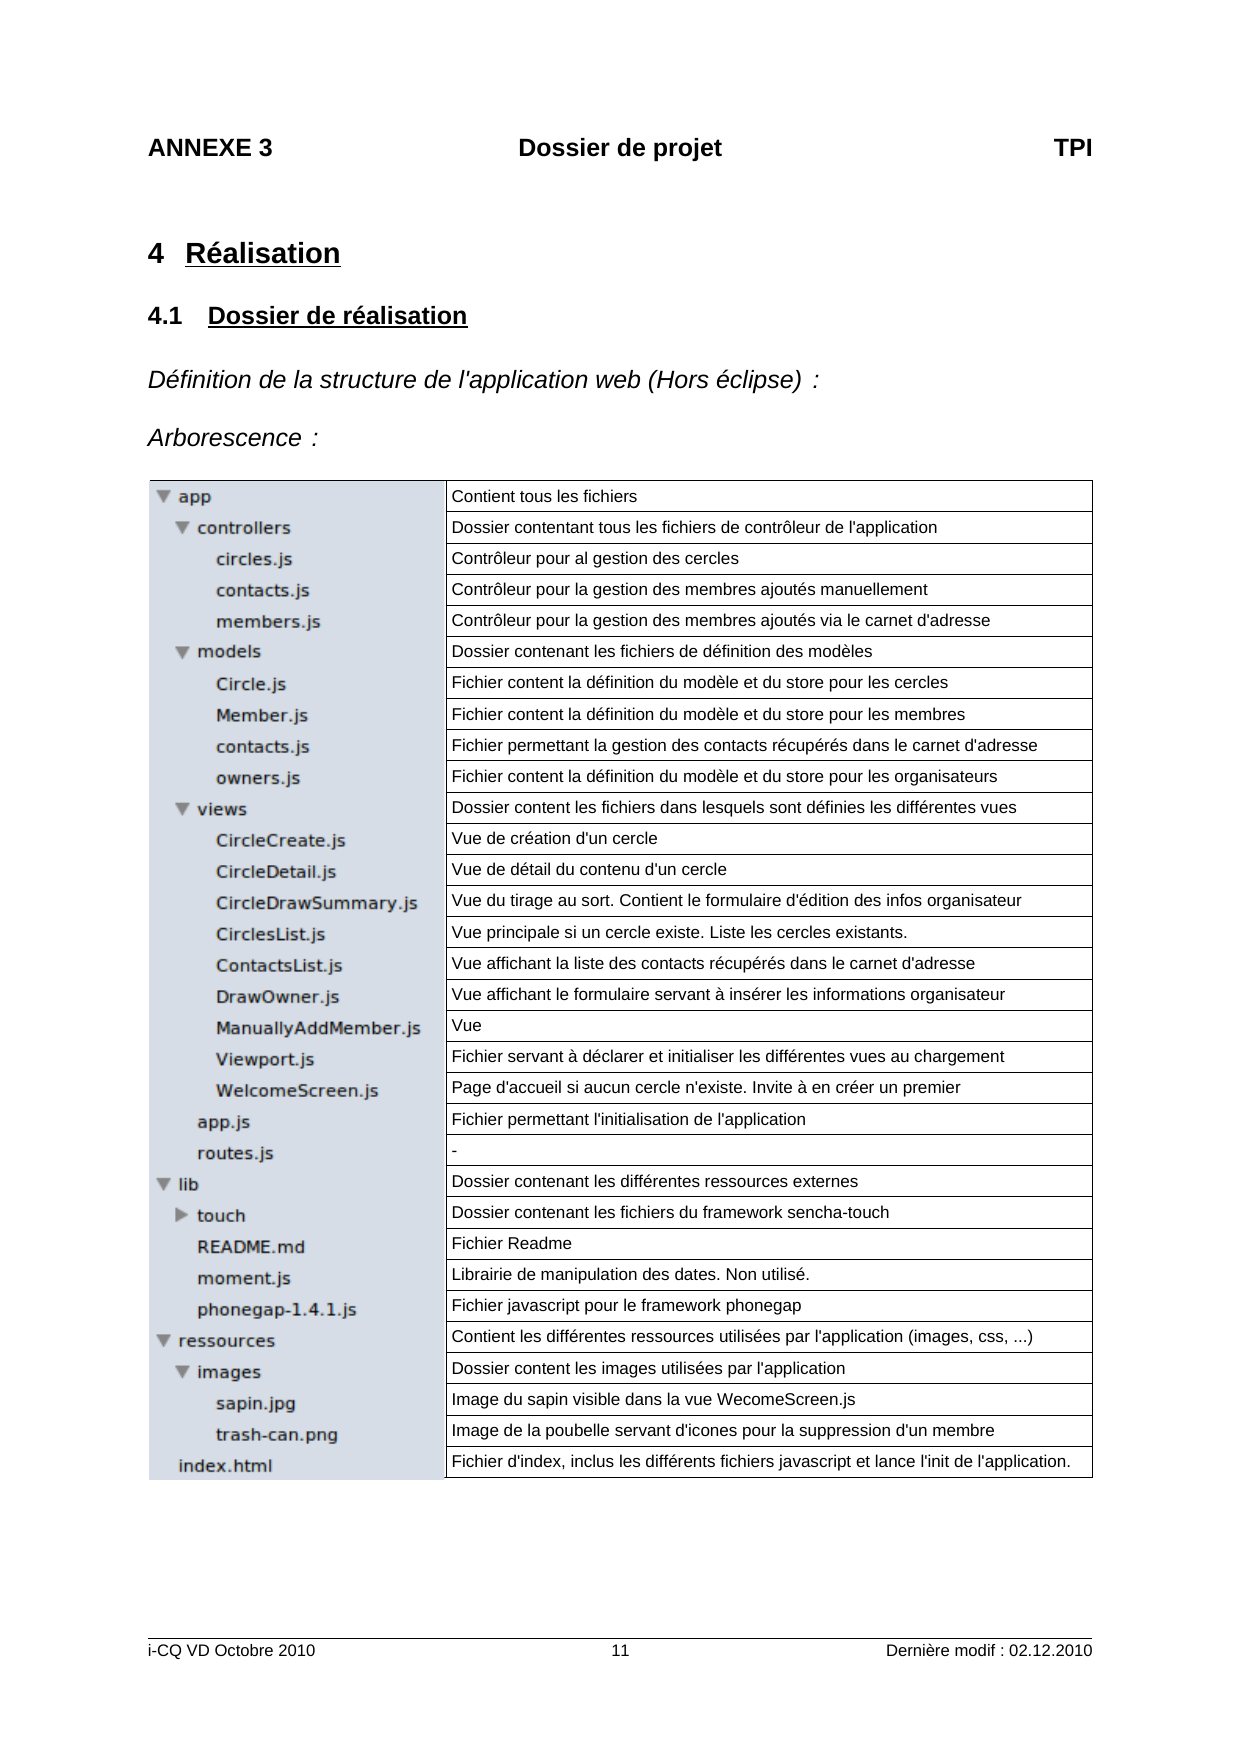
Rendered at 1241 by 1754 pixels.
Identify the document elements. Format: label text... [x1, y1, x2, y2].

table_cell Dossier contenant les fichiers du framework sencha-touch [447, 1197, 1092, 1228]
table_cell Fichier d'index, inclus les différents fichiers javascript et lance l'init de l'application. [447, 1447, 1092, 1477]
table_cell Contrôleur pour la gestion des membres ajoutés via le carnet d'adresse [447, 606, 1092, 636]
table_cell Dossier contenant les fichiers de définition des modèles [447, 637, 1092, 667]
text Définition de la structure de l'application web (Hors éclipse) : [148, 365, 1092, 394]
table_cell Dossier contentant tous les fichiers de contrôleur de l'application [447, 512, 1092, 542]
subtitle Réalisation [148, 237, 1092, 270]
table_cell Fichier javascript pour le framework phonegap [447, 1291, 1092, 1321]
table_cell Fichier Readme [447, 1229, 1092, 1259]
table_cell Vue [447, 1011, 1092, 1041]
table_cell Vue principale si un cercle existe. Liste les cercles existants. [447, 917, 1092, 947]
table_cell Vue affichant le formulaire servant à insérer les informations organisateur [447, 980, 1092, 1009]
table_cell Fichier content la définition du modèle et du store pour les membres [447, 699, 1092, 729]
table_cell Dossier content les fichiers dans lesquels sont définies les différentes vues [447, 793, 1092, 823]
table_cell Image du sapin visible dans la vue WecomeScreen.js [447, 1384, 1092, 1414]
table_cell Vue affichant la liste des contacts récupérés dans le carnet d'adresse [447, 948, 1092, 978]
subtitle Dossier de réalisation [148, 301, 1092, 330]
table_cell Dossier content les images utilisées par l'application [447, 1353, 1092, 1383]
table_cell Dossier contenant les différentes ressources externes [447, 1166, 1092, 1196]
table_cell Fichier servant à déclarer et initialiser les différentes vues au chargement [447, 1042, 1092, 1072]
table_cell Contrôleur pour la gestion des membres ajoutés manuellement [447, 575, 1092, 605]
table_cell Contient les différentes ressources utilisées par l'application (images, css, ...) [447, 1322, 1092, 1352]
table_cell Fichier content la définition du modèle et du store pour les organisateurs [447, 761, 1092, 792]
picture [149, 481, 445, 1480]
table_cell Page d'accueil si aucun cercle n'existe. Invite à en créer un premier [447, 1073, 1092, 1103]
table_cell Fichier permettant la gestion des contacts récupérés dans le carnet d'adresse [447, 730, 1092, 760]
table_cell - [447, 1135, 1092, 1165]
table_cell Image de la poubelle servant d'icones pour la suppression d'un membre [447, 1416, 1092, 1446]
table_cell Contrôleur pour al gestion des cercles [447, 544, 1092, 573]
table_cell Fichier permettant l'initialisation de l'application [447, 1104, 1092, 1134]
table_cell Vue de création d'un cercle [447, 824, 1092, 854]
table_header Contient tous les fichiers [447, 481, 1092, 511]
table_cell Librairie de manipulation des dates. Non utilisé. [447, 1260, 1092, 1290]
text Arborescence : [148, 423, 1092, 451]
table_cell Vue du tirage au sort. Contient le formulaire d'édition des infos organisateur [447, 886, 1092, 916]
table_cell Vue de détail du contenu d'un cercle [447, 855, 1092, 885]
table_cell Fichier content la définition du modèle et du store pour les cercles [447, 668, 1092, 698]
